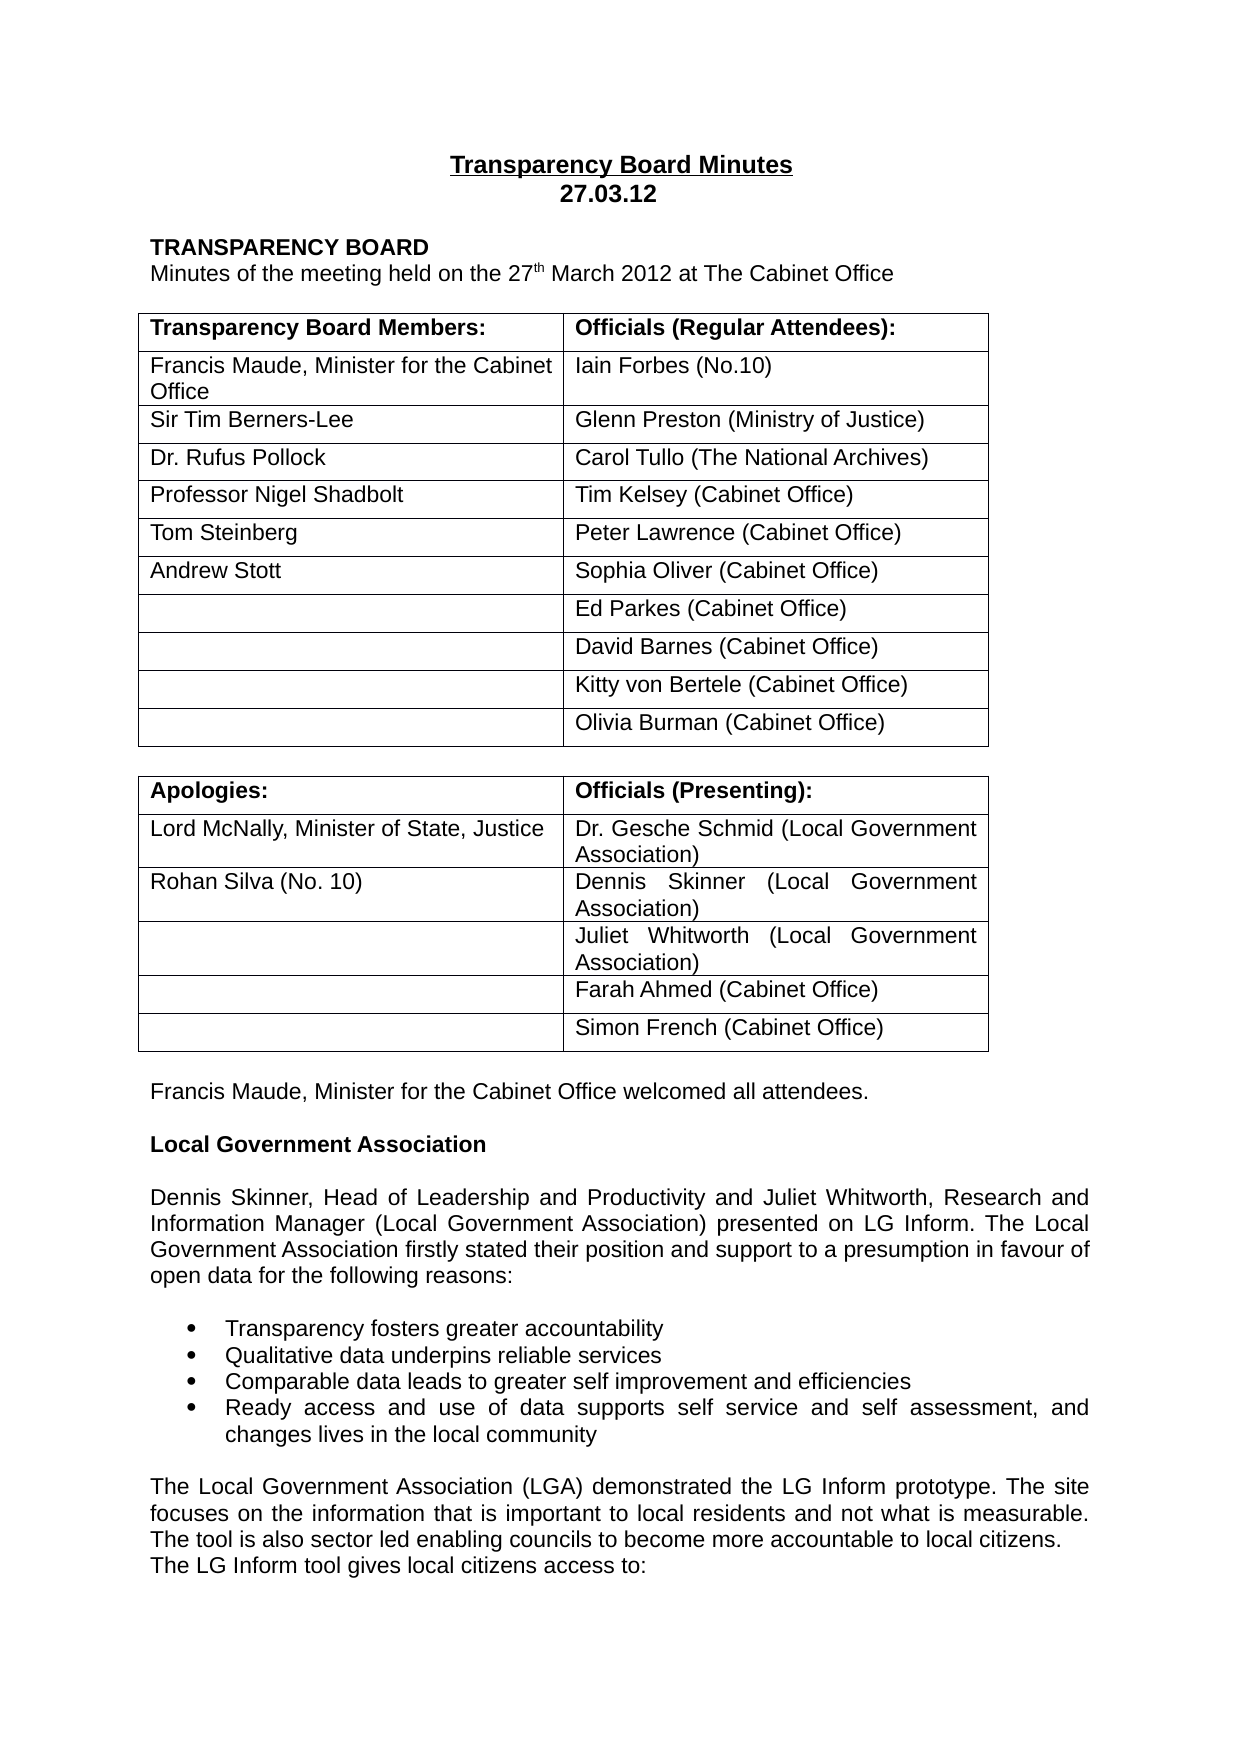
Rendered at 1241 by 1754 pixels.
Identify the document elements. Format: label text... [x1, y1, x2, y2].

text The LG Inform tool gives local citizens access to: [150, 1552, 1090, 1579]
table_header Officials (Presenting): [564, 777, 988, 813]
table_cell Juliet Whitworth (Local Government Association) [564, 922, 988, 975]
list Qualitative data underpins reliable services [187, 1342, 1090, 1368]
list Transparency fosters greater accountability [187, 1315, 1090, 1342]
table_header Transparency Board Members: [139, 314, 563, 351]
table_cell [139, 671, 563, 708]
table_cell Glenn Preston (Ministry of Justice) [564, 406, 988, 442]
table_header Apologies: [139, 777, 563, 813]
table_cell [139, 922, 563, 975]
table_cell Tom Steinberg [139, 519, 563, 556]
table_cell Olivia Burman (Cabinet Office) [564, 709, 988, 746]
table_cell Tim Kelsey (Cabinet Office) [564, 481, 988, 518]
text Dennis Skinner, Head of Leadership and Productivity and Juliet Whitworth, Research and Information Manager (Local Government Association) presented on LG Inform. The Local Government Association firstly stated their position and support to a presumption in favour of open data for the following reasons: [150, 1183, 1090, 1289]
table_cell Farah Ahmed (Cabinet Office) [564, 976, 988, 1013]
table_cell Simon French (Cabinet Office) [564, 1014, 988, 1051]
text Transparency Board Minutes [375, 150, 1090, 179]
text The Local Government Association (LGA) demonstrated the LG Inform prototype. The site focuses on the information that is important to local residents and not what is measurable. The tool is also sector led enabling councils to become more accountable to local citizens. [150, 1473, 1090, 1552]
text Minutes of the meeting held on the 27th March 2012 at The Cabinet Office [150, 260, 1090, 287]
table_cell Professor Nigel Shadbolt [139, 481, 563, 518]
table_cell Lord McNally, Minister of State, Justice [139, 815, 563, 867]
table_cell Dr. Rufus Pollock [139, 444, 563, 480]
table_cell Iain Forbes (No.10) [564, 352, 988, 404]
table_cell Francis Maude, Minister for the Cabinet Office [139, 352, 563, 404]
text 27.03.12 [525, 179, 1090, 207]
table_cell Sir Tim Berners-Lee [139, 406, 563, 442]
table_cell [139, 976, 563, 1013]
text Local Government Association [150, 1131, 1090, 1157]
table_header Officials (Regular Attendees): [564, 314, 988, 351]
table_cell Dennis Skinner (Local Government Association) [564, 868, 988, 921]
text TRANSPARENCY BOARD [150, 234, 1090, 260]
table_cell David Barnes (Cabinet Office) [564, 633, 988, 670]
table_cell [139, 1014, 563, 1051]
table_cell Rohan Silva (No. 10) [139, 868, 563, 921]
table_cell Sophia Oliver (Cabinet Office) [564, 557, 988, 594]
table_cell Ed Parkes (Cabinet Office) [564, 595, 988, 632]
table_cell [139, 709, 563, 746]
text Francis Maude, Minister for the Cabinet Office welcomed all attendees. [150, 1078, 1090, 1104]
list Ready access and use of data supports self service and self assessment, and changes lives in the local community [187, 1394, 1090, 1447]
table_cell Andrew Stott [139, 557, 563, 594]
table_cell [139, 595, 563, 632]
table_cell Peter Lawrence (Cabinet Office) [564, 519, 988, 556]
table_cell Dr. Gesche Schmid (Local Government Association) [564, 815, 988, 867]
table_cell Carol Tullo (The National Archives) [564, 444, 988, 480]
list Comparable data leads to greater self improvement and efficiencies [187, 1368, 1090, 1394]
table_cell Kitty von Bertele (Cabinet Office) [564, 671, 988, 708]
table_cell [139, 633, 563, 670]
